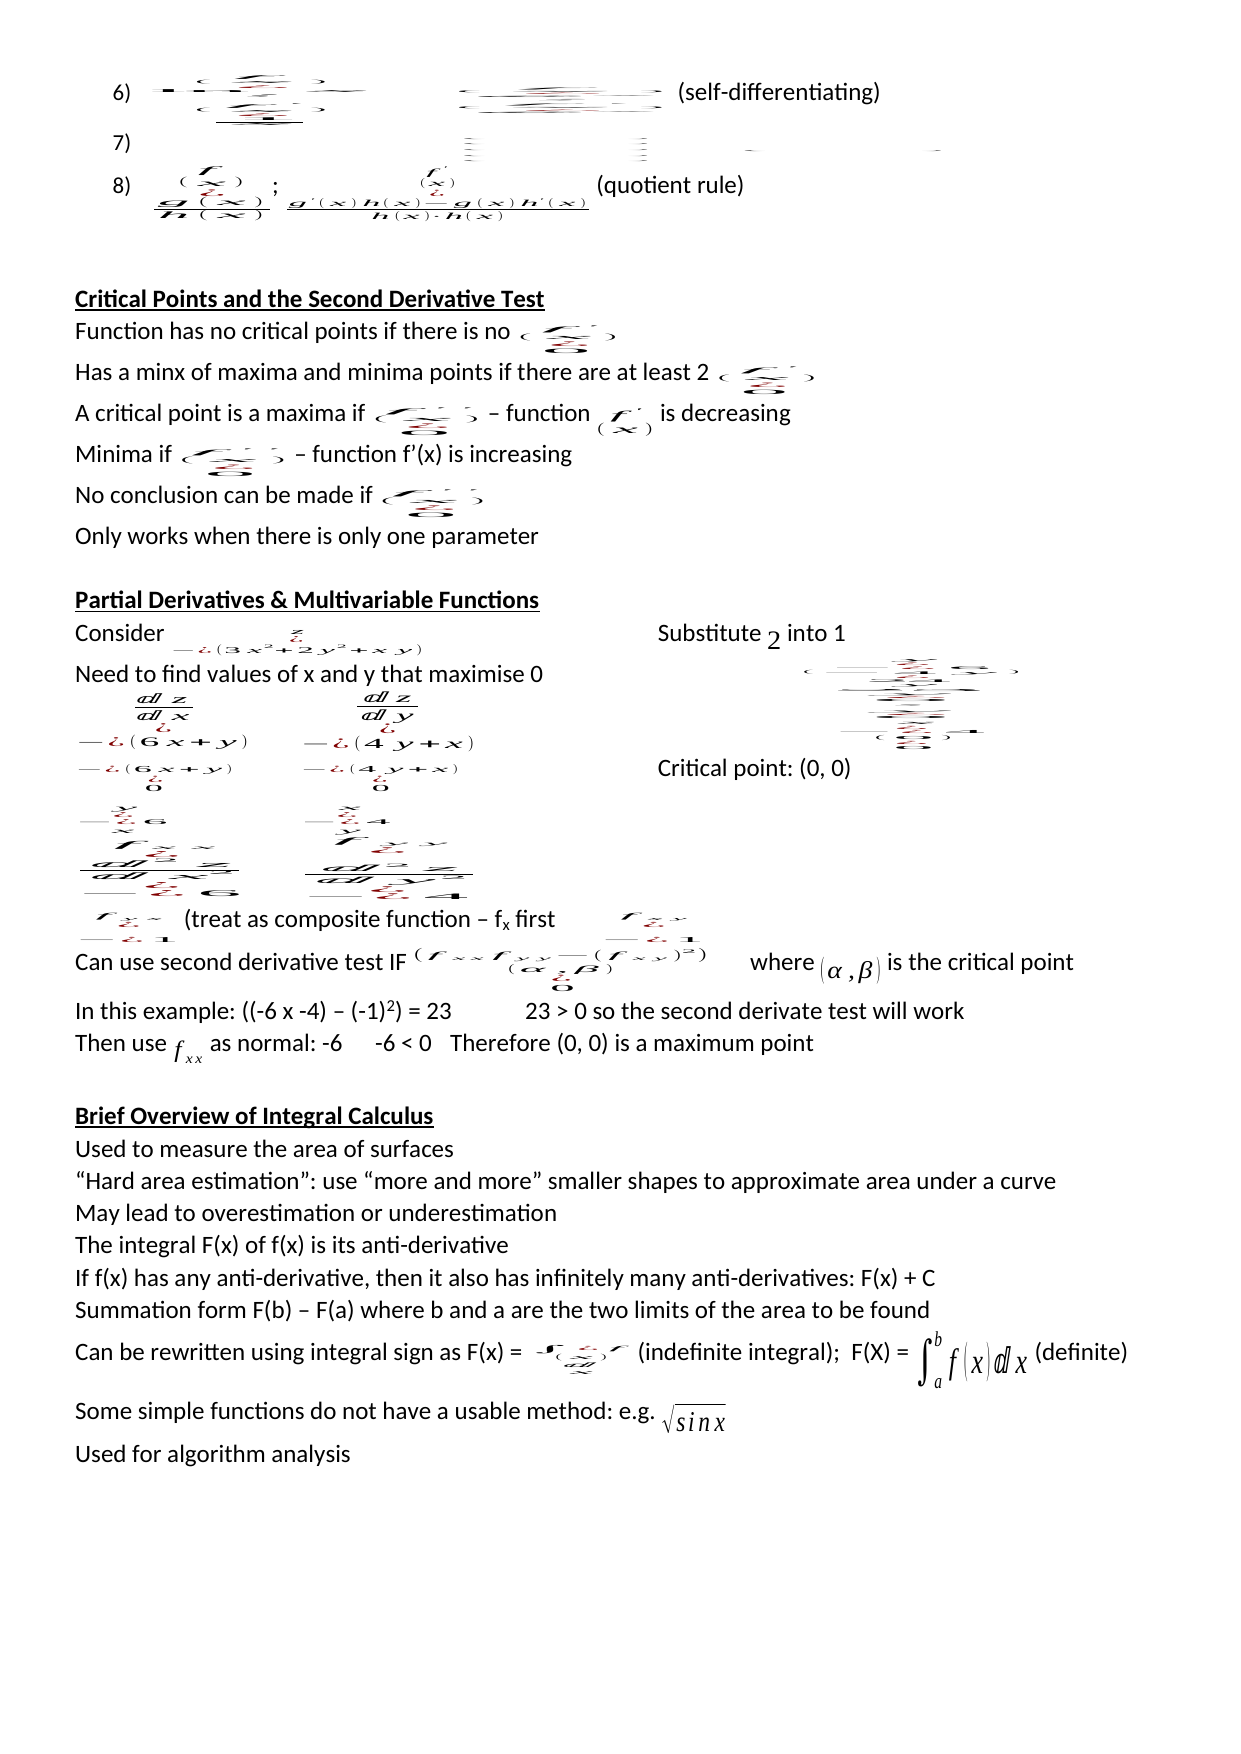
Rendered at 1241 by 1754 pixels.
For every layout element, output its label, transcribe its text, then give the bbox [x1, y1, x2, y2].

text A critical point is a maxima if – function is decreasing [75, 397, 1165, 436]
text Critical Points and the Second Derivative Test [75, 283, 1165, 313]
text Can be rewritten using integral sign as F(x) = (indefinite integral); F(X) = (definite) [75, 1326, 1165, 1394]
text If f(x) has any anti-derivative, then it also has infinitely many anti-derivatives: F(x) + C [75, 1262, 1165, 1292]
text Need to find values of x and y that maximise 0 [75, 658, 583, 688]
text Only works when there is only one parameter [75, 520, 1165, 551]
text Substitute into 1 [658, 617, 1165, 656]
list ; (quotient rule) [112, 166, 1165, 222]
text May lead to overestimation or underestimation [75, 1197, 1165, 1228]
text Function has no critical points if there is no [75, 315, 1165, 354]
text Then use as normal: -6 -6 < 0 Therefore (0, 0) is a maximum point [75, 1027, 1165, 1066]
text In this example: ((-6 x -4) – (-1)2) = 23 23 > 0 so the second derivate test will work [75, 995, 1165, 1025]
text Can use second derivative test IF where is the critical point [75, 946, 1165, 993]
text Used for algorithm analysis [75, 1439, 1165, 1469]
text Critical point: (0, 0) [658, 752, 1165, 782]
text Consider [75, 617, 583, 656]
text Used to measure the area of surfaces [75, 1133, 1165, 1163]
text Brief Overview of Integral Calculus [75, 1100, 1165, 1131]
text Summation form F(b) – F(a) where b and a are the two limits of the area to be found [75, 1294, 1165, 1325]
text Minima if – function f’(x) is increasing [75, 438, 1165, 477]
text Partial Derivatives & Multivariable Functions [75, 584, 1165, 615]
text (treat as composite function – fx first [75, 904, 1165, 944]
text The integral F(x) of f(x) is its anti-derivative [75, 1229, 1165, 1260]
text “Hard area estimation”: use “more and more” smaller shapes to approximate area under a curve [75, 1165, 1165, 1196]
text Has a minx of maxima and minima points if there are at least 2 [75, 356, 1165, 395]
list (self-differentiating) [112, 75, 1165, 127]
text No conclusion can be made if [75, 479, 1165, 518]
text Some simple functions do not have a usable method: e.g. [75, 1395, 1165, 1437]
